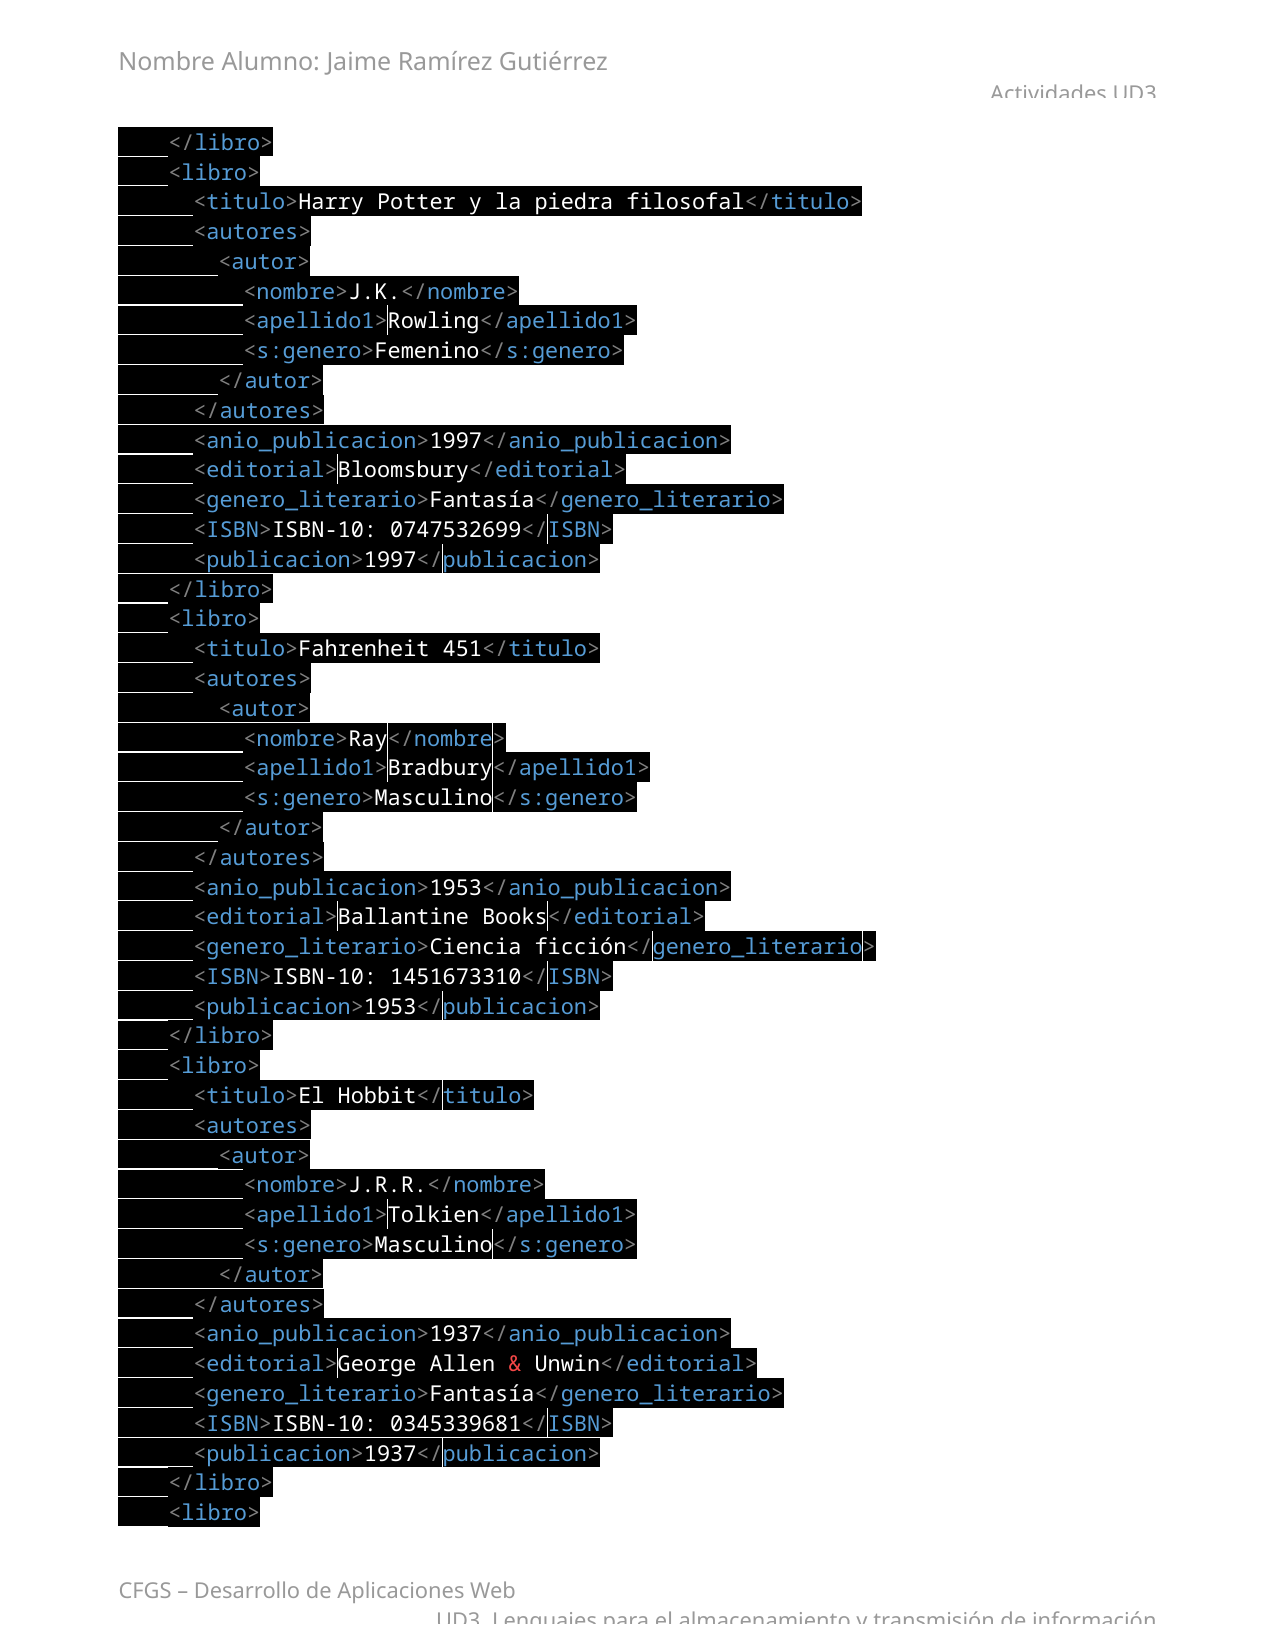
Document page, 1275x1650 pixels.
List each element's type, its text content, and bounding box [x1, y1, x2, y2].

text </libro> [118, 127, 1157, 156]
text <genero_literario>Fantasía</genero_literario> [118, 1378, 1157, 1408]
text </autores> [118, 842, 1157, 871]
text <nombre>J.R.R.</nombre> [118, 1169, 1157, 1199]
text <libro> [118, 1497, 1157, 1527]
text </autores> [118, 1288, 1157, 1318]
text <editorial>Bloomsbury</editorial> [118, 454, 1157, 484]
text <s:genero>Femenino</s:genero> [118, 335, 1157, 365]
text </autor> [118, 1259, 1157, 1288]
text <autor> [118, 693, 1157, 722]
text <editorial>George Allen & Unwin</editorial> [118, 1348, 1157, 1378]
text <apellido1>Rowling</apellido1> [118, 305, 1157, 335]
text <libro> [118, 156, 1157, 186]
text <apellido1>Bradbury</apellido1> [118, 752, 1157, 782]
text <anio_publicacion>1997</anio_publicacion> [118, 424, 1157, 454]
text <titulo>Harry Potter y la piedra filosofal</titulo> [118, 186, 1157, 216]
text <publicacion>1937</publicacion> [118, 1437, 1157, 1467]
text <apellido1>Tolkien</apellido1> [118, 1199, 1157, 1229]
text <titulo>El Hobbit</titulo> [118, 1080, 1157, 1110]
text </libro> [118, 573, 1157, 603]
text </libro> [118, 1467, 1157, 1497]
text <nombre>Ray</nombre> [118, 722, 1157, 752]
text <publicacion>1997</publicacion> [118, 544, 1157, 573]
text <libro> [118, 603, 1157, 633]
text <autor> [118, 246, 1157, 276]
text <autores> [118, 1110, 1157, 1139]
text <s:genero>Masculino</s:genero> [118, 1229, 1157, 1259]
text <ISBN>ISBN-10: 0747532699</ISBN> [118, 514, 1157, 544]
text <ISBN>ISBN-10: 1451673310</ISBN> [118, 961, 1157, 991]
text </autores> [118, 395, 1157, 424]
text <autores> [118, 216, 1157, 246]
text <s:genero>Masculino</s:genero> [118, 782, 1157, 812]
text <nombre>J.K.</nombre> [118, 276, 1157, 305]
text </autor> [118, 812, 1157, 842]
text <anio_publicacion>1937</anio_publicacion> [118, 1318, 1157, 1348]
text <titulo>Fahrenheit 451</titulo> [118, 633, 1157, 663]
text <ISBN>ISBN-10: 0345339681</ISBN> [118, 1408, 1157, 1437]
text <libro> [118, 1050, 1157, 1080]
text <anio_publicacion>1953</anio_publicacion> [118, 871, 1157, 901]
text <autores> [118, 663, 1157, 693]
text <editorial>Ballantine Books</editorial> [118, 901, 1157, 931]
text <publicacion>1953</publicacion> [118, 991, 1157, 1020]
text <autor> [118, 1139, 1157, 1169]
text <genero_literario>Ciencia ficción</genero_literario> [118, 931, 1157, 961]
text </autor> [118, 365, 1157, 395]
text </libro> [118, 1020, 1157, 1050]
text <genero_literario>Fantasía</genero_literario> [118, 484, 1157, 514]
